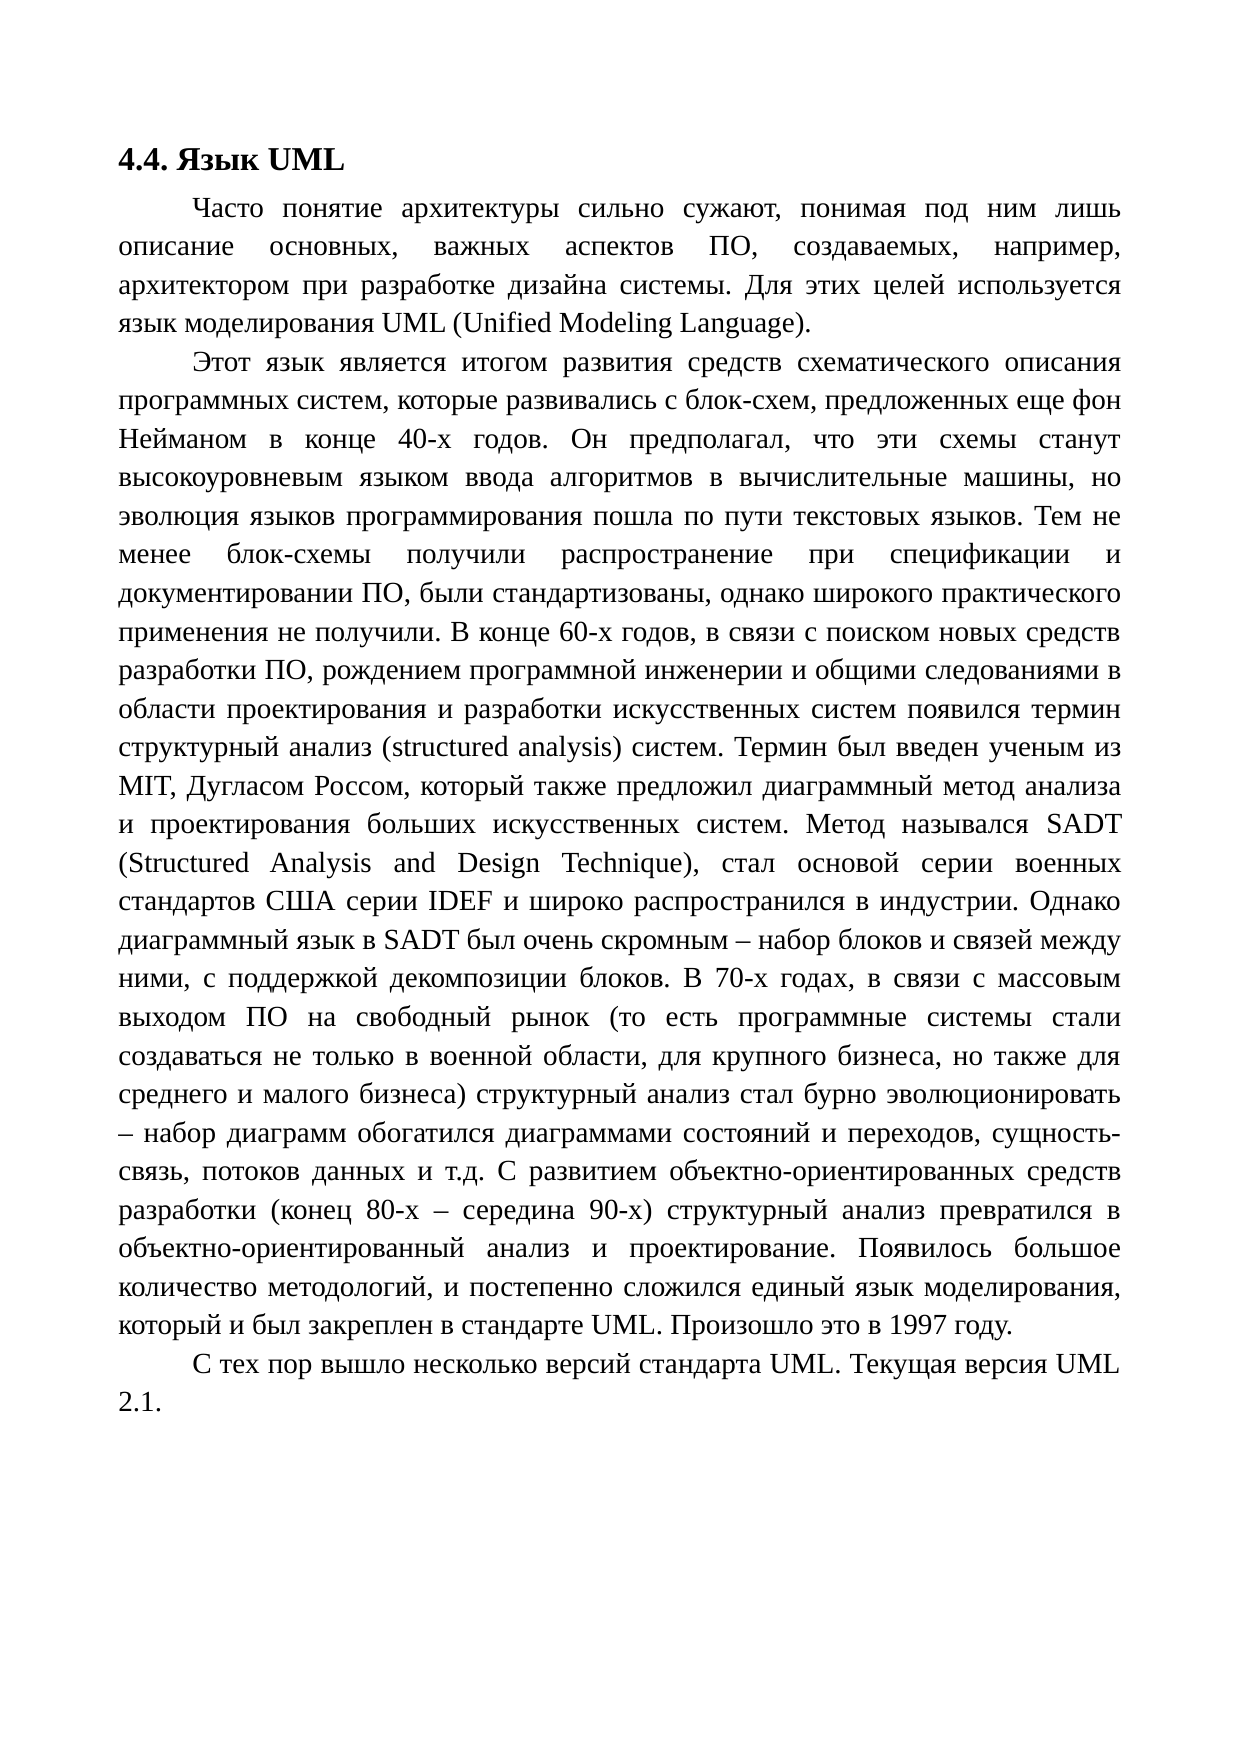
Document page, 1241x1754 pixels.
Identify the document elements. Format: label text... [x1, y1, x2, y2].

subtitle 4.4. Язык UML [118, 139, 1122, 177]
text Часто понятие архитектуры сильно сужают, понимая под ним лишь описание основных, важных аспектов ПО, создаваемых, например, архитектором при разработке дизайна системы. Для этих целей используется язык моделирования UML (Unified Modeling Language). [118, 190, 1122, 339]
text Этот язык является итогом развития средств схематического описания программных систем, которые развивались с блок-схем, предложенных еще фон Нейманом в конце 40-х годов. Он предполагал, что эти схемы станут высокоуровневым языком ввода алгоритмов в вычислительные машины, но эволюция языков программирования пошла по пути текстовых языков. Тем не менее блок-схемы получили распространение при спецификации и документировании ПО, были стандартизованы, однако широкого практического применения не получили. В конце 60-х годов, в связи с поиском новых средств разработки ПО, рождением программной инженерии и общими следованиями в области проектирования и разработки искусственных систем появился термин структурный анализ (structured analysis) систем. Термин был введен ученым из MIT, Дугласом Россом, который также предложил диаграммный метод анализа и проектирования больших искусственных систем. Метод назывался SADT (Structured Analysis and Design Technique), стал основой серии военных стандартов США серии IDEF и широко распространился в индустрии. Однако диаграммный язык в SADT был очень скромным – набор блоков и связей между ними, с поддержкой декомпозиции блоков. В 70-х годах, в связи с массовым выходом ПО на свободный рынок (то есть программные системы стали создаваться не только в военной области, для крупного бизнеса, но также для среднего и малого бизнеса) структурный анализ стал бурно эволюционировать – набор диаграмм обогатился диаграммами состояний и переходов, сущность-связь, потоков данных и т.д. С развитием объектно-ориентированных средств разработки (конец 80-х – середина 90-х) структурный анализ превратился в объектно-ориентированный анализ и проектирование. Появилось большое количество методологий, и постепенно сложился единый язык моделирования, который и был закреплен в стандарте UML. Произошло это в 1997 году. [118, 344, 1122, 1341]
text С тех пор вышло несколько версий стандарта UML. Текущая версия UML 2.1. [118, 1346, 1122, 1418]
